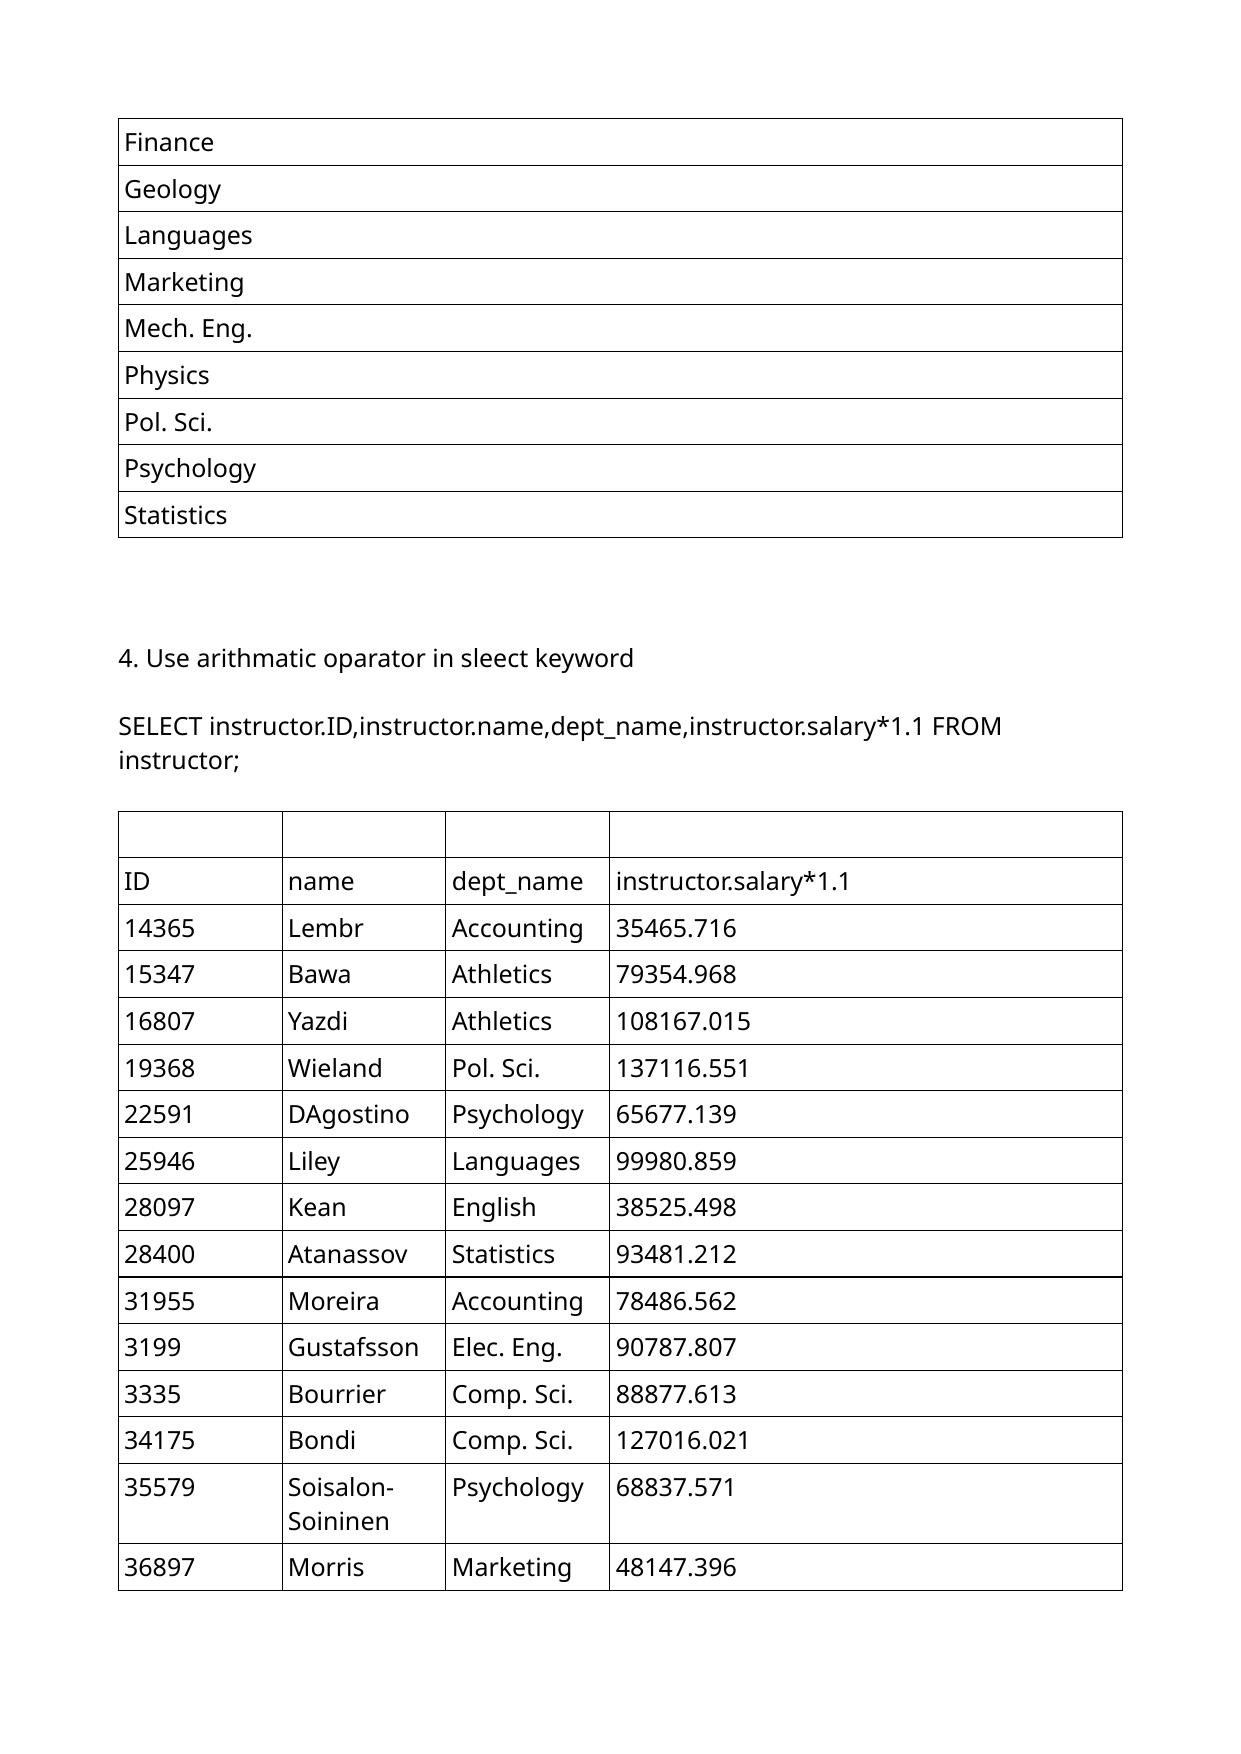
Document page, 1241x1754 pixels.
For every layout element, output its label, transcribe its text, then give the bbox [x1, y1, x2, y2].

table_cell Bourrier [283, 1371, 445, 1416]
table_cell 28097 [119, 1184, 282, 1230]
table_cell Languages [446, 1138, 609, 1183]
table_cell name [283, 858, 445, 904]
table_cell 36897 [119, 1544, 282, 1590]
table_cell 48147.396 [610, 1544, 1122, 1590]
table_cell 99980.859 [610, 1138, 1122, 1183]
table_cell Bawa [283, 951, 445, 997]
table_cell Languages [119, 212, 1122, 258]
table_cell 93481.212 [610, 1231, 1122, 1276]
table_header [610, 812, 1122, 857]
table_header [119, 812, 282, 857]
table_cell 88877.613 [610, 1371, 1122, 1416]
table_cell Psychology [446, 1091, 609, 1137]
table_cell Soisalon-Soininen [283, 1464, 445, 1543]
table_cell 3335 [119, 1371, 282, 1416]
table_cell 34175 [119, 1417, 282, 1463]
table_cell Physics [119, 352, 1122, 397]
table_header [283, 812, 445, 857]
table_cell 31955 [119, 1278, 282, 1323]
table_cell Marketing [119, 259, 1122, 304]
table_cell 65677.139 [610, 1091, 1122, 1137]
table_cell 137116.551 [610, 1045, 1122, 1090]
table_cell Athletics [446, 951, 609, 997]
table_cell Atanassov [283, 1231, 445, 1276]
table_cell dept_name [446, 858, 609, 904]
table_cell Moreira [283, 1278, 445, 1323]
table_cell 15347 [119, 951, 282, 997]
table_cell Geology [119, 166, 1122, 211]
table_cell Accounting [446, 905, 609, 950]
table_cell DAgostino [283, 1091, 445, 1137]
table_cell Morris [283, 1544, 445, 1590]
table_cell Gustafsson [283, 1324, 445, 1369]
table_cell Statistics [446, 1231, 609, 1276]
table_cell 25946 [119, 1138, 282, 1183]
table_cell Comp. Sci. [446, 1417, 609, 1463]
table_cell 68837.571 [610, 1464, 1122, 1543]
text SELECT instructor.ID,instructor.name,dept_name,instructor.salary*1.1 FROM instructor; [118, 708, 1122, 777]
table_cell 79354.968 [610, 951, 1122, 997]
table_cell Yazdi [283, 998, 445, 1043]
table_cell Lembr [283, 905, 445, 950]
table_cell Elec. Eng. [446, 1324, 609, 1369]
table_cell Comp. Sci. [446, 1371, 609, 1416]
table_cell 19368 [119, 1045, 282, 1090]
table_cell Pol. Sci. [119, 399, 1122, 444]
table_cell Wieland [283, 1045, 445, 1090]
table_cell 90787.807 [610, 1324, 1122, 1369]
table_cell 38525.498 [610, 1184, 1122, 1230]
table_cell Bondi [283, 1417, 445, 1463]
table_cell 35579 [119, 1464, 282, 1543]
table_cell ID [119, 858, 282, 904]
table_cell 14365 [119, 905, 282, 950]
table_cell 35465.716 [610, 905, 1122, 950]
table_cell instructor.salary*1.1 [610, 858, 1122, 904]
table_cell 28400 [119, 1231, 282, 1276]
table_cell Finance [119, 119, 1122, 165]
table_cell 3199 [119, 1324, 282, 1369]
table_cell Marketing [446, 1544, 609, 1590]
table_cell Athletics [446, 998, 609, 1043]
table_cell Statistics [119, 492, 1122, 537]
text 4. Use arithmatic oparator in sleect keyword [118, 640, 1122, 674]
table_cell 78486.562 [610, 1278, 1122, 1323]
table_cell Kean [283, 1184, 445, 1230]
table_cell Psychology [446, 1464, 609, 1543]
table_cell Psychology [119, 445, 1122, 491]
table_cell 127016.021 [610, 1417, 1122, 1463]
table_cell 16807 [119, 998, 282, 1043]
table_cell 108167.015 [610, 998, 1122, 1043]
table_cell Liley [283, 1138, 445, 1183]
table_cell Pol. Sci. [446, 1045, 609, 1090]
table_cell Mech. Eng. [119, 305, 1122, 351]
table_cell 22591 [119, 1091, 282, 1137]
table_cell Accounting [446, 1278, 609, 1323]
table_header [446, 812, 609, 857]
table_cell English [446, 1184, 609, 1230]
